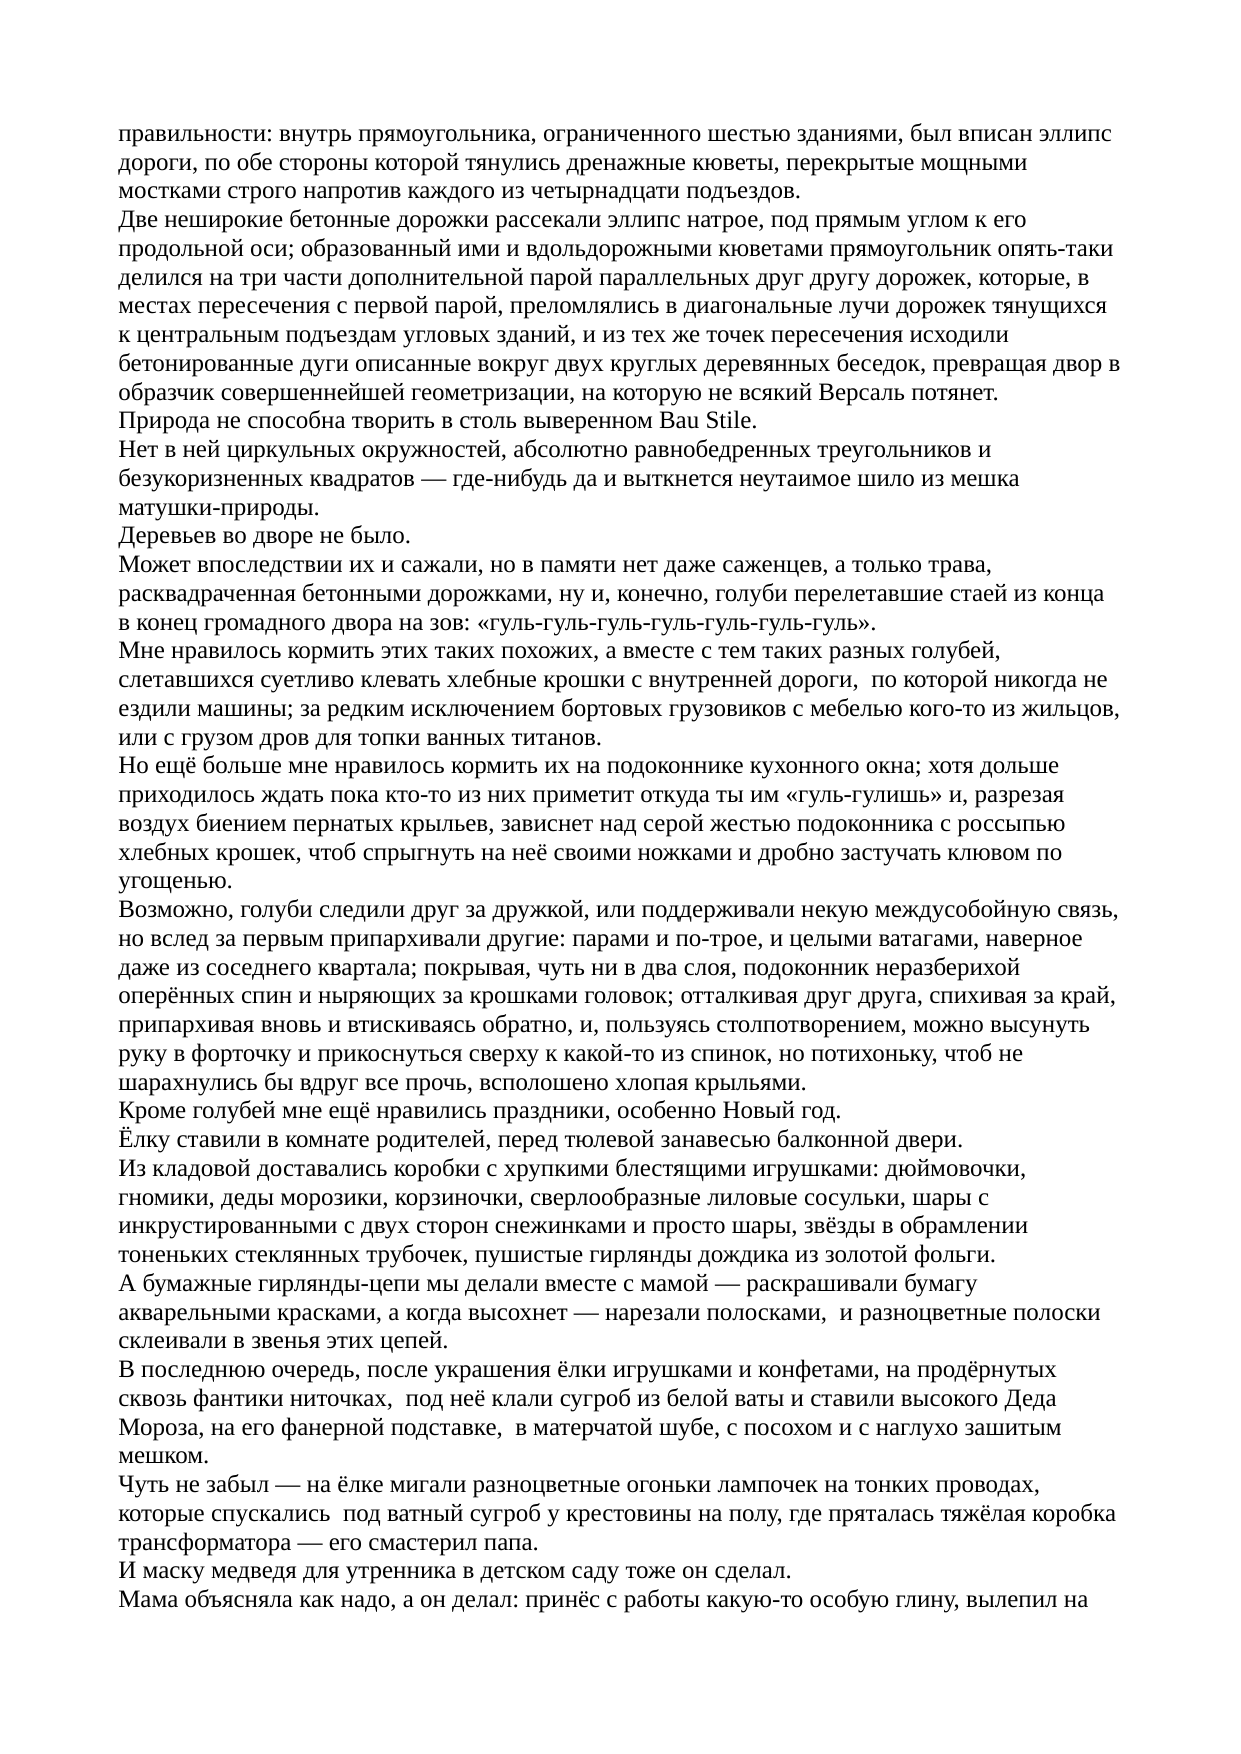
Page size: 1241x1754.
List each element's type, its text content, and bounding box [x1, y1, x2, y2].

text И маску медведя для утренника в детском саду тоже он сделал. [118, 1556, 1122, 1584]
text Две неширокие бетонные дорожки рассекали эллипс натрое, под прямым углом к его продольной оси; образованный ими и вдольдорожными кюветами прямоугольник опять-таки делился на три части дополнительной парой параллельных друг другу дорожек, которые, в местах пересечения с первой парой, преломлялись в диагональные лучи дорожек тянущихся к центральным подъездам угловых зданий, и из тех же точек пересечения исходили бетонированные дуги описанные вокруг двух круглых деревянных беседок, превращая двор в образчик совершеннейшей геометризации, на которую не всякий Версаль потянет. [118, 204, 1122, 406]
text Кроме голубей мне ещё нравились праздники, особенно Новый год. [118, 1096, 1122, 1124]
text Деревьев во дворе не было. [118, 521, 1122, 549]
text Природа не способна творить в столь выверенном Bau Stile. [118, 406, 1122, 434]
text Ёлку ставили в комнате родителей, перед тюлевой занавесью балконной двери. [118, 1124, 1122, 1153]
text Но ещё больше мне нравилось кормить их на подоконнике кухонного окна; хотя дольше приходилось ждать пока кто-то из них приметит откуда ты им «гуль-гулишь» и, разрезая воздух биением пернатых крыльев, зависнет над серой жестью подоконника с россыпью хлебных крошек, чтоб спрыгнуть на неё своими ножками и дробно застучать клювом по угощенью. [118, 751, 1122, 894]
text Может впоследствии их и сажали, но в памяти нет даже саженцев, а только трава, расквадраченная бетонными дорожками, ну и, конечно, голуби перелетавшие стаей из конца в конец громадного двора на зов: «гуль-гуль-гуль-гуль-гуль-гуль-гуль». [118, 549, 1122, 636]
text В последнюю очередь, после украшения ёлки игрушками и конфетами, на продёрнутых сквозь фантики ниточках, под неё клали сугроб из белой ваты и ставили высокого Деда Мороза, на его фанерной подставке, в матерчатой шубе, с посохом и с наглухо зашитым мешком. [118, 1354, 1122, 1469]
text Мама объясняла как надо, а он делал: принёс с работы какую-то особую глину, вылепил на [118, 1584, 1122, 1613]
text Нет в ней циркульных окружностей, абсолютно равнобедренных треугольников и безукоризненных квадратов — где-нибудь да и выткнется неутаимое шило из мешка матушки-природы. [118, 434, 1122, 521]
text правильности: внутрь прямоугольника, ограниченного шестью зданиями, был вписан эллипс дороги, по обе стороны которой тянулись дренажные кюветы, перекрытые мощными мостками строго напротив каждого из четырнадцати подъездов. [118, 118, 1122, 204]
text Чуть не забыл — на ёлке мигали разноцветные огоньки лампочек на тонких проводах, которые спускались под ватный сугроб у крестовины на полу, где пряталась тяжёлая коробка трансформатора — его смастерил папа. [118, 1469, 1122, 1556]
text А бумажные гирлянды-цепи мы делали вместе с мамой — раскрашивали бумагу акварельными красками, а когда высохнет — нарезали полосками, и разноцветные полоски склеивали в звенья этих цепей. [118, 1268, 1122, 1354]
text Мне нравилось кормить этих таких похожих, а вместе с тем таких разных голубей, слетавшихся суетливо клевать хлебные крошки с внутренней дороги, по которой никогда не ездили машины; за редким исключением бортовых грузовиков с мебелью кого-то из жильцов, или с грузом дров для топки ванных титанов. [118, 636, 1122, 751]
text Возможно, голуби следили друг за дружкой, или поддерживали некую междусобойную связь, но вслед за первым припархивали другие: парами и по-трое, и целыми ватагами, наверное даже из соседнего квартала; покрывая, чуть ни в два слоя, подоконник неразберихой оперённых спин и ныряющих за крошками головок; отталкивая друг друга, спихивая за край, припархивая вновь и втискиваясь обратно, и, пользуясь столпотворением, можно высунуть руку в форточку и прикоснуться сверху к какой-то из спинок, но потихоньку, чтоб не шарахнулись бы вдруг все прочь, всполошено хлопая крыльями. [118, 894, 1122, 1096]
text Из кладовой доставались коробки с хрупкими блестящими игрушками: дюймовочки, гномики, деды морозики, корзиночки, сверлообразные лиловые сосульки, шары с инкрустированными с двух сторон снежинками и просто шары, звёзды в обрамлении тоненьких стеклянных трубочек, пушистые гирлянды дождика из золотой фольги. [118, 1153, 1122, 1268]
